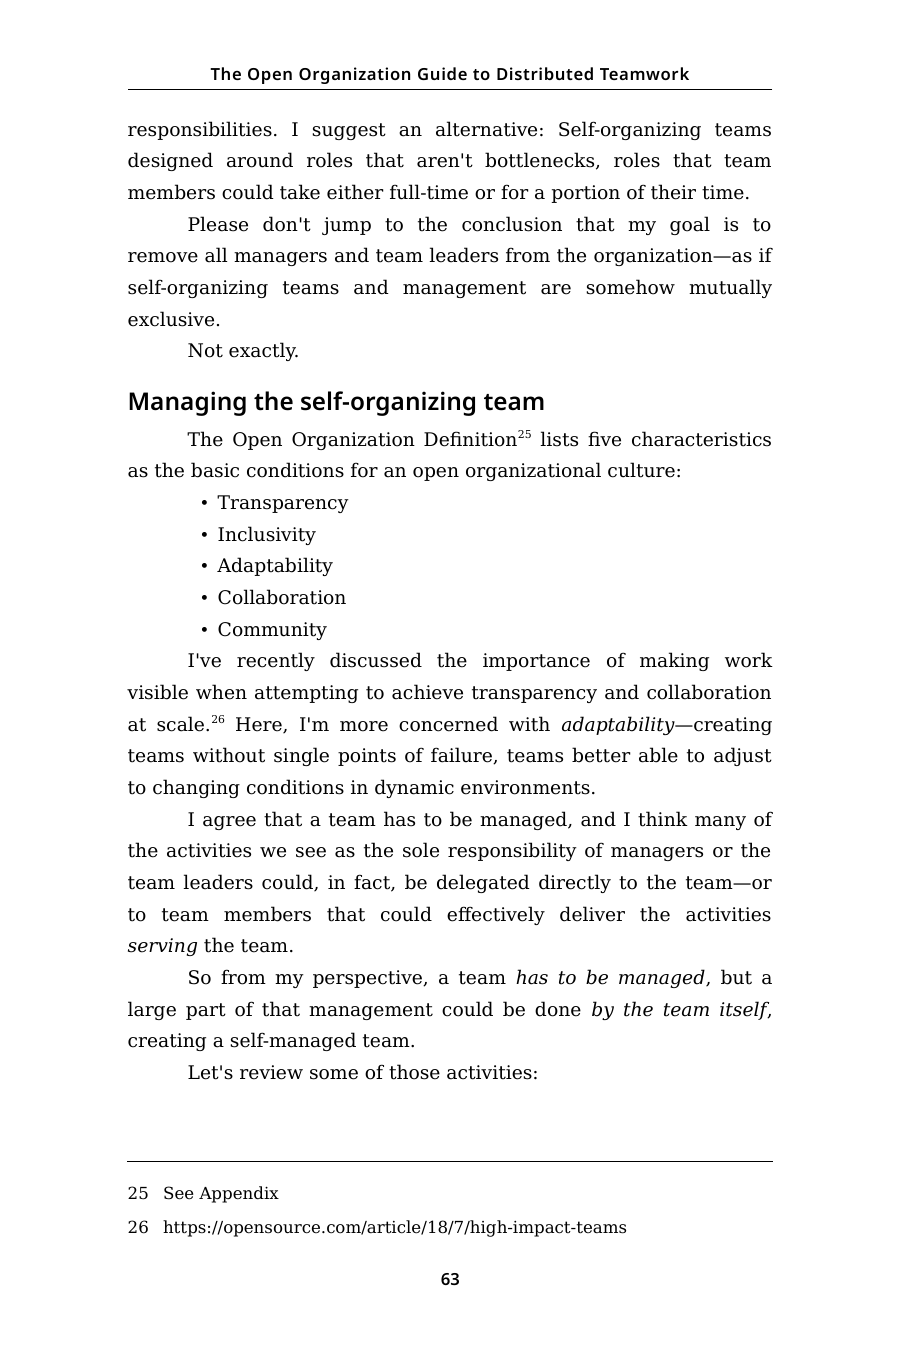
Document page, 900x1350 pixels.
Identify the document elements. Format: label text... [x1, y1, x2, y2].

list Collaboration [201, 587, 772, 609]
text Let's review some of those activities: [127, 1062, 772, 1084]
text I agree that a team has to be managed, and I think many of the activities we see as the sole responsibility of managers or the team leaders could, in fact, be delegated directly to the team—or to team members that could effectively deliver the activities serving the team. [127, 809, 772, 957]
text Not exactly. [127, 340, 772, 362]
subtitle Managing the self-organizing team [127, 386, 772, 416]
text The Open Organization Definition lists five characteristics as the basic conditions for an open organizational culture: [127, 429, 772, 482]
text So from my perspective, a team has to be managed, but a large part of that management could be done by the team itself, creating a self-managed team. [127, 967, 772, 1052]
list Adaptability [201, 556, 772, 577]
text See Appendix [127, 1183, 772, 1203]
list Inclusivity [201, 524, 772, 546]
text responsibilities. I suggest an alternative: Self-organizing teams designed around roles that aren't bottlenecks, roles that team members could take either full-time or for a portion of their time. [127, 118, 772, 204]
list Community [201, 619, 772, 641]
text Please don't jump to the conclusion that my goal is to remove all managers and team leaders from the organization—as if self-organizing teams and management are somehow mutually exclusive. [127, 213, 772, 330]
text https://opensource.com/article/18/7/high-impact-teams [127, 1218, 772, 1237]
list Transparency [201, 492, 772, 514]
text I've recently discussed the importance of making work visible when attempting to achieve transparency and collaboration at scale. Here, I'm more concerned with adaptability—creating teams without single points of failure, teams better able to adjust to changing conditions in dynamic environments. [127, 651, 772, 799]
